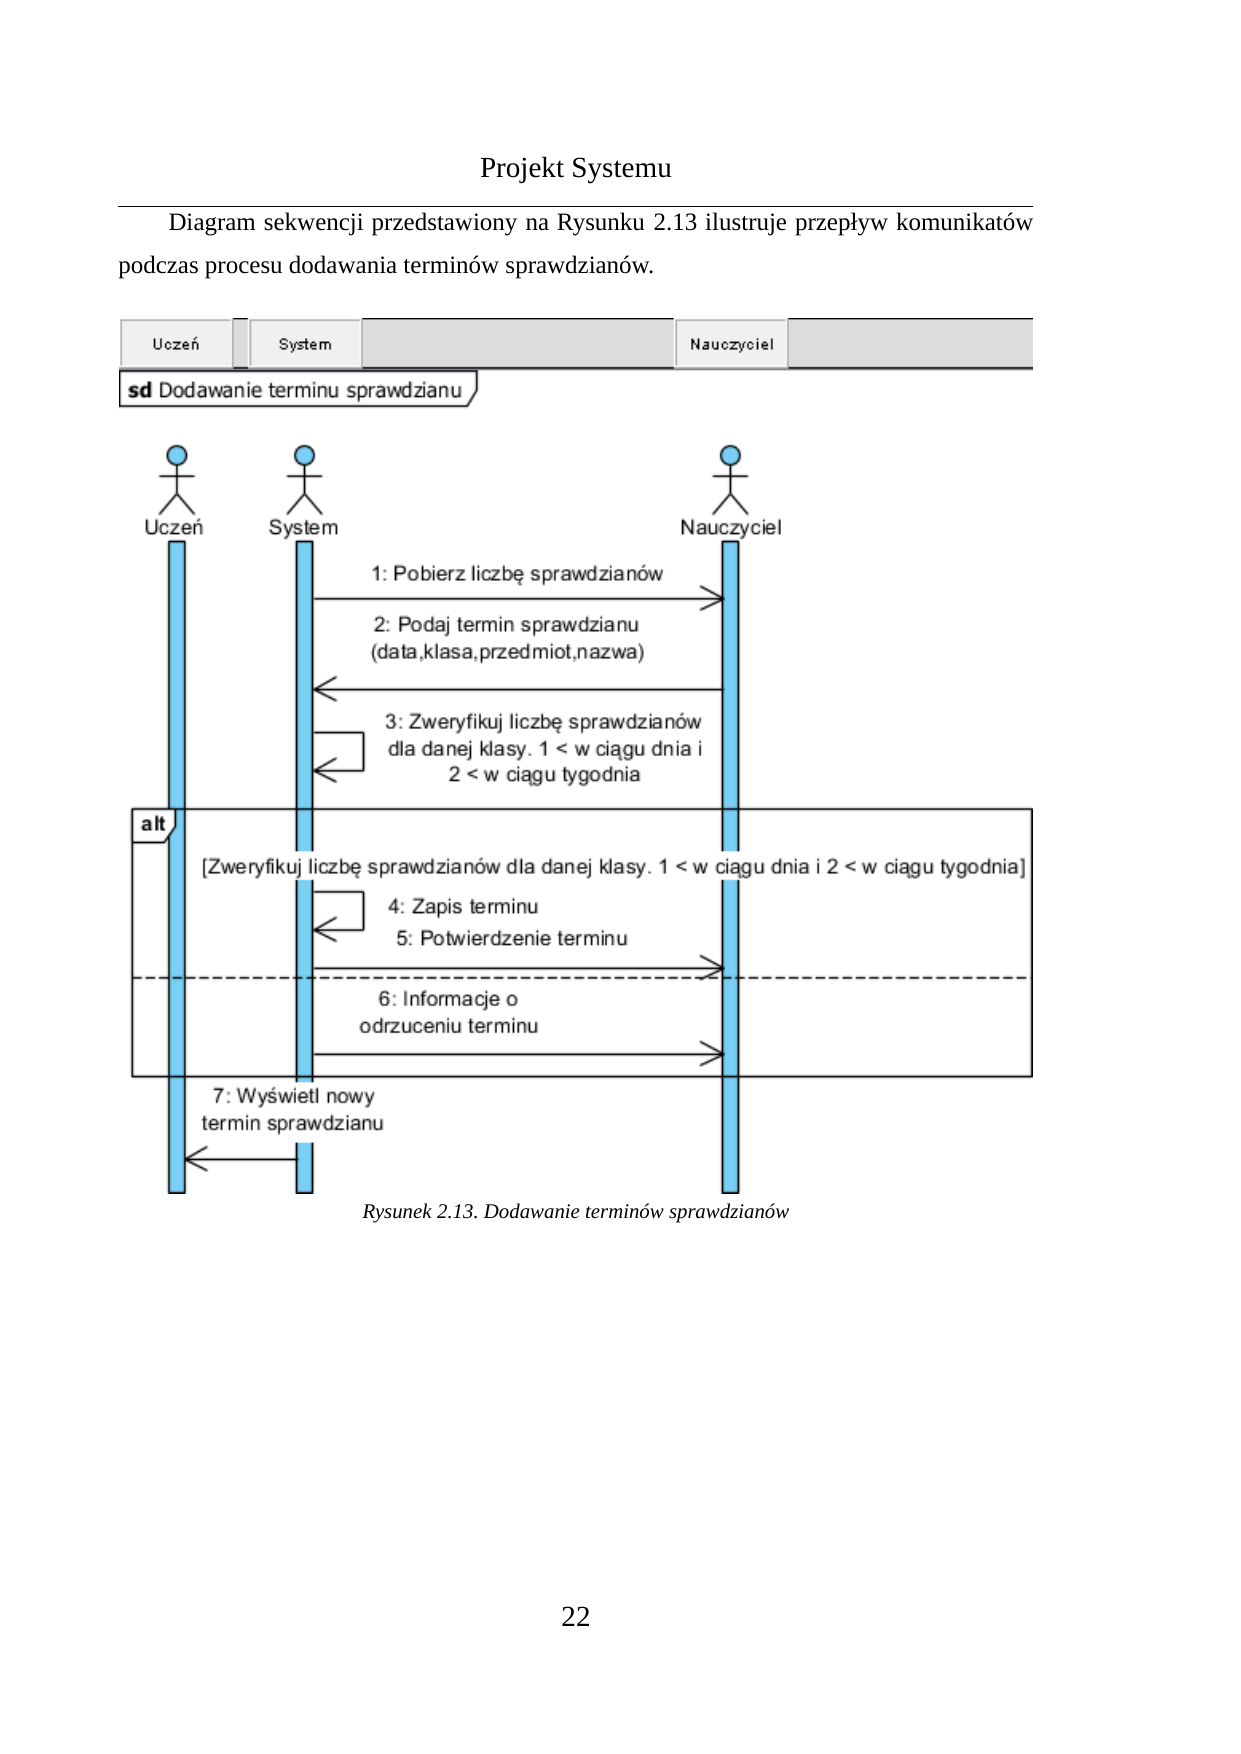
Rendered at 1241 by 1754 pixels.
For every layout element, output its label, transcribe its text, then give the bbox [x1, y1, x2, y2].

text Rysunek 2.13. Dodawanie terminów sprawdzianów [119, 1194, 1033, 1223]
text Diagram sekwencji przedstawiony na Rysunku 2.13 ilustruje przepływ komunikatów podczas procesu dodawania terminów sprawdzianów. [118, 207, 1033, 278]
picture [119, 318, 1033, 1194]
